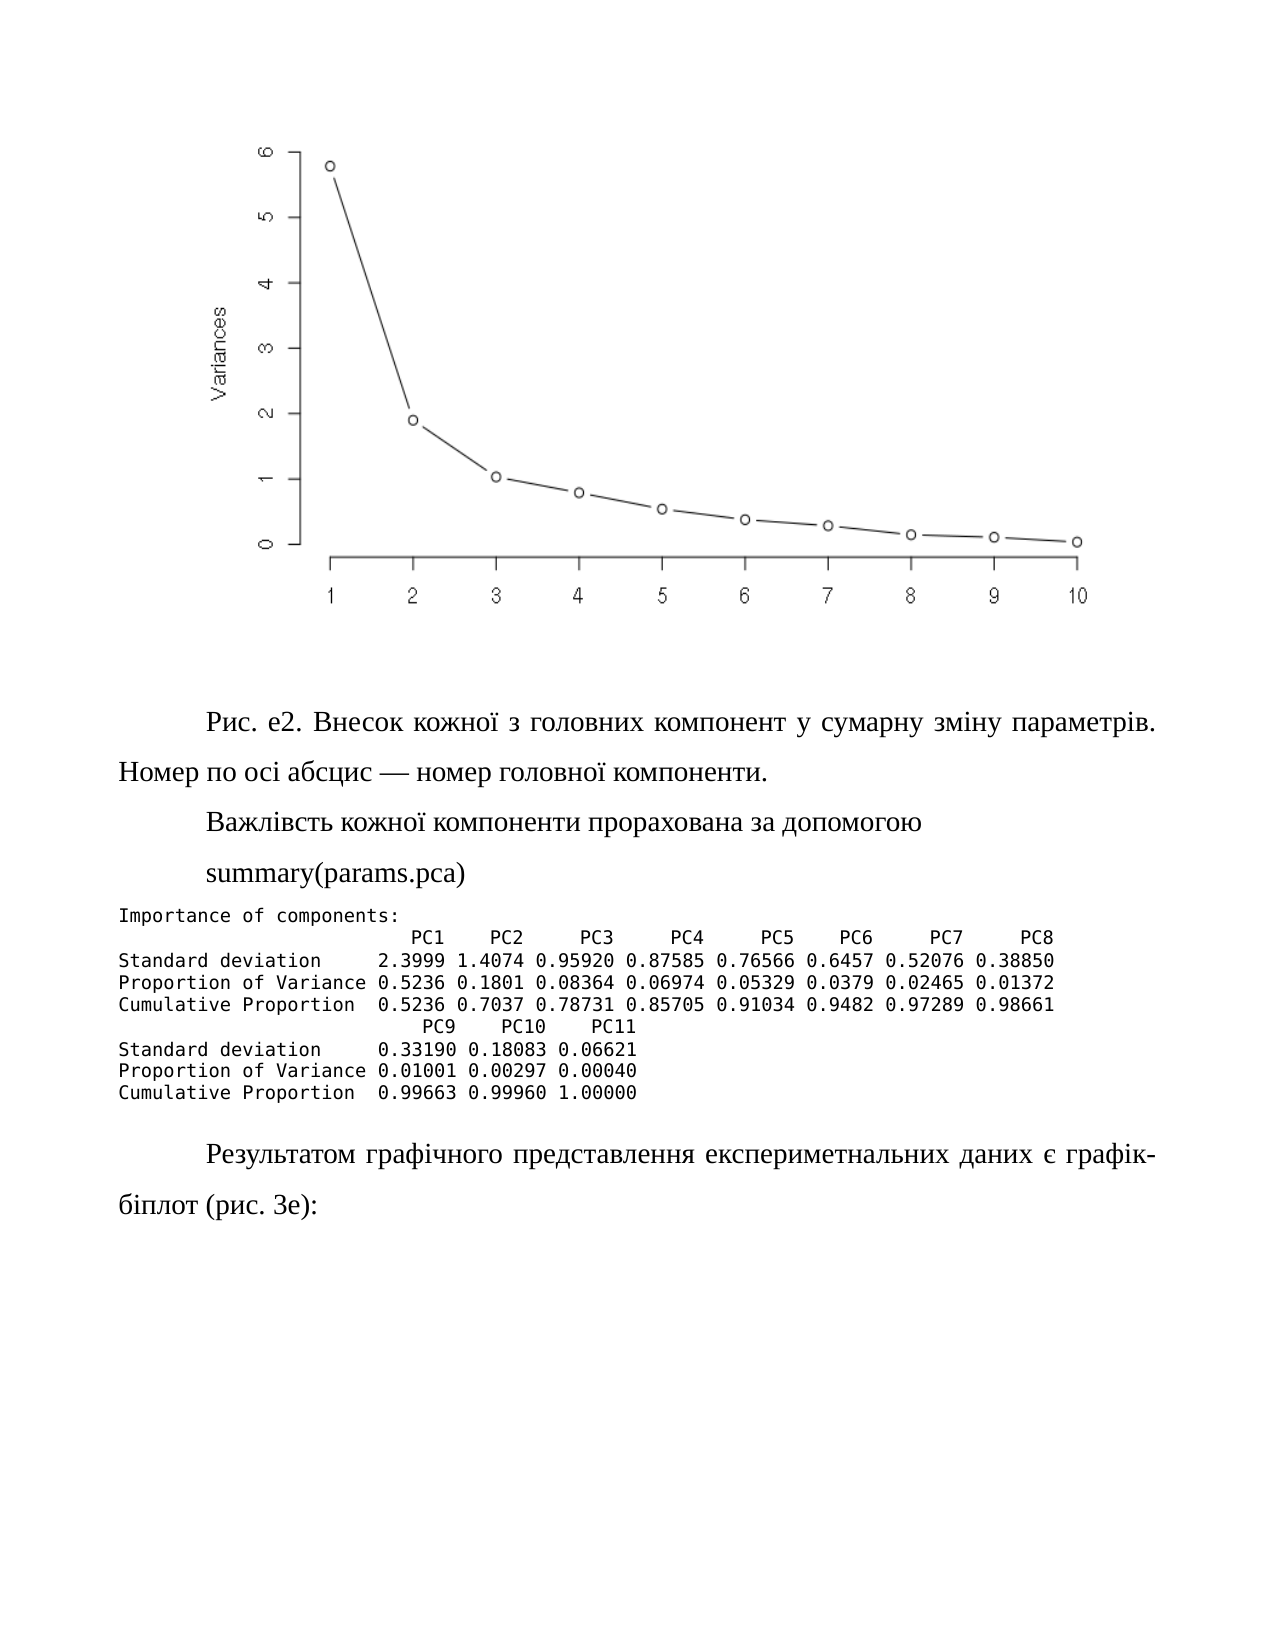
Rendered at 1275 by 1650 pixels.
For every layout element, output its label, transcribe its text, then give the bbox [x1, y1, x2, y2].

text Proportion of Variance 0.01001 0.00297 0.00040 [118, 1061, 1157, 1082]
text Standard deviation 0.33190 0.18083 0.06621 [118, 1039, 1157, 1061]
text summary(params.pca) [118, 855, 1157, 888]
text Importance of components: [118, 905, 1157, 927]
picture [205, 118, 1156, 632]
text Standard deviation 2.3999 1.4074 0.95920 0.87585 0.76566 0.6457 0.52076 0.38850 [118, 950, 1157, 972]
text PC9 PC10 PC11 [118, 1016, 1157, 1039]
text Cumulative Proportion 0.99663 0.99960 1.00000 [118, 1082, 1157, 1104]
text PC1 PC2 PC3 PC4 PC5 PC6 PC7 PC8 [118, 927, 1157, 950]
text Рис. е2. Внесок кожної з головних компонент у сумарну зміну параметрів. Номер по осі абсцис — номер головної компоненти. [118, 704, 1157, 788]
text Результатом графічного представлення експериметнальних даних є графік-біплот (рис. 3е): [118, 1137, 1157, 1220]
text Cumulative Proportion 0.5236 0.7037 0.78731 0.85705 0.91034 0.9482 0.97289 0.98661 [118, 994, 1157, 1016]
text Proportion of Variance 0.5236 0.1801 0.08364 0.06974 0.05329 0.0379 0.02465 0.01372 [118, 972, 1157, 994]
text Важлівсть кожної компоненти прорахована за допомогою [118, 804, 1157, 838]
